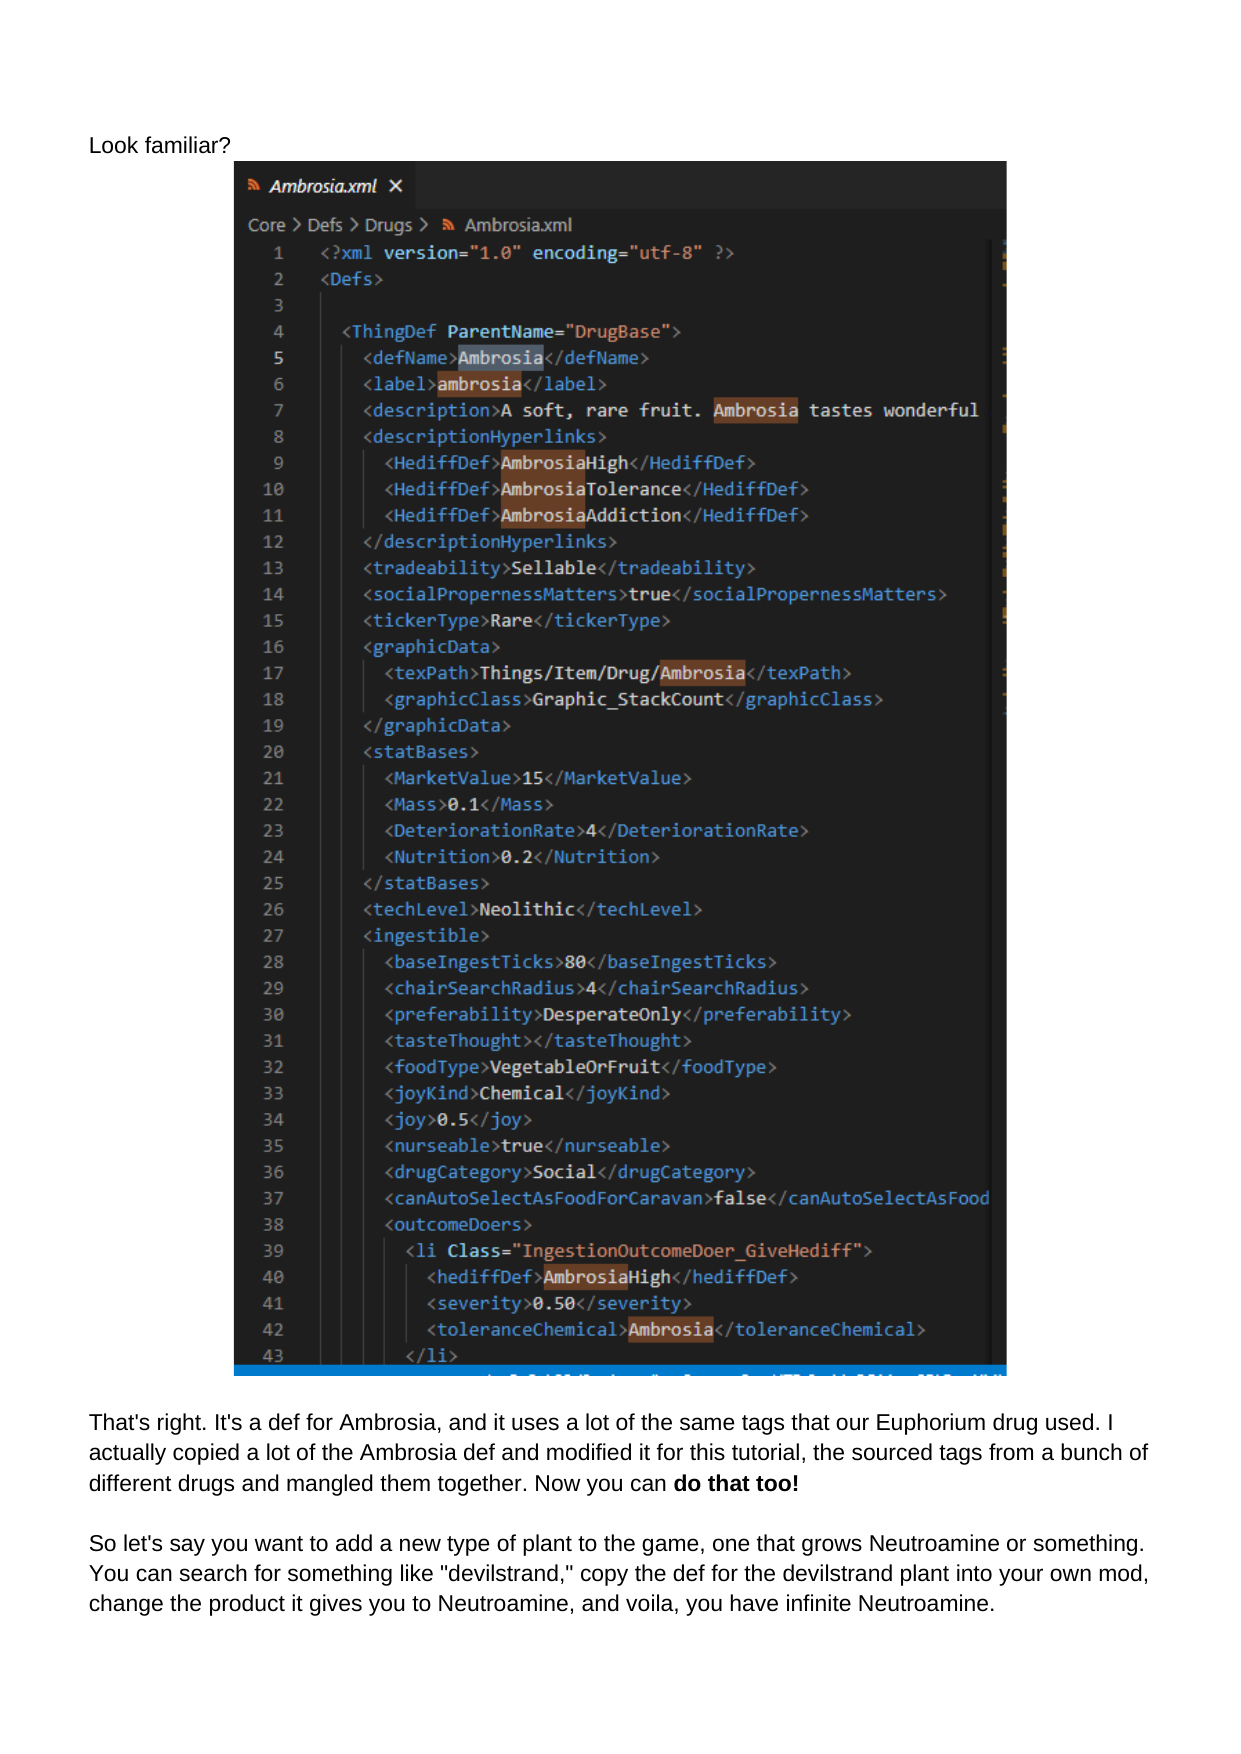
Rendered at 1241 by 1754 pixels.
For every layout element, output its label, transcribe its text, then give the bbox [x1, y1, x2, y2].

text That's right. It's a def for Ambrosia, and it uses a lot of the same tags that our Euphorium drug used. I actually copied a lot of the Ambrosia def and modified it for this tutorial, the sourced tags from a bunch of different drugs and mangled them together. Now you can do that too! [88, 1409, 1152, 1496]
text So let's say you want to add a new type of plant to the game, one that grows Neutroamine or something. You can search for something like "devilstrand," copy the def for the devilstrand plant into your own mod, change the product it gives you to Neutroamine, and voila, you have infinite Neutroamine. [88, 1530, 1152, 1617]
text Look familiar? [88, 132, 1152, 158]
picture [233, 161, 1007, 1376]
